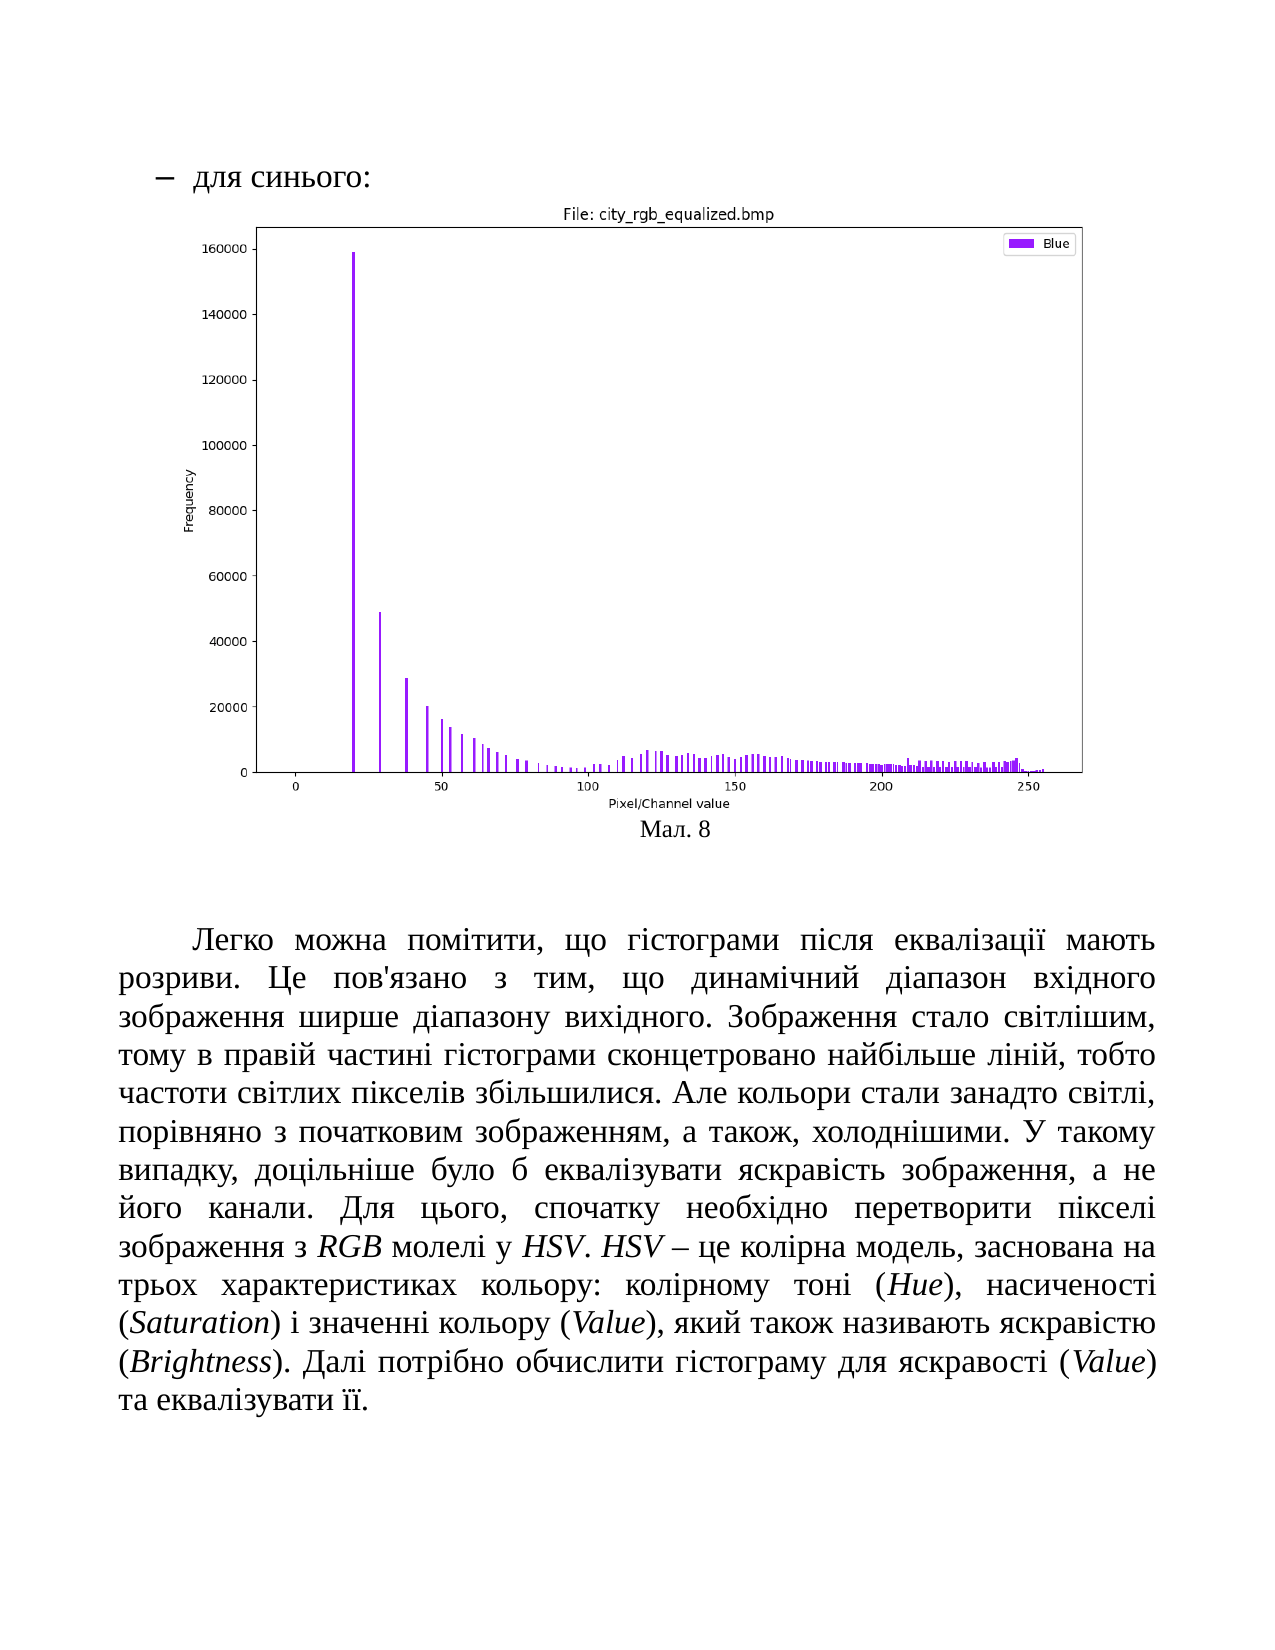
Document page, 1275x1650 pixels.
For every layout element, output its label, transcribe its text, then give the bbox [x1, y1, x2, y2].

picture [160, 199, 1106, 814]
text Легко можна помітити, що гістограми після еквалізації мають розриви. Це пов'язано з тим, що динамічний діапазон вхідного зображення ширше діапазону вихідного. Зображення стало світлішим, тому в правій частині гістограми сконцетровано найбільше ліній, тобто частоти світлих пікселів збільшилися. Але кольори стали занадто світлі, порівняно з початковим зображенням, а також, холоднішими. У такому випадку, доцільніше було б еквалізувати яскравість зображення, а не його канали. Для цього, спочатку необхідно перетворити пікселі зображення з RGB молелі у HSV. HSV – це колірна модель, заснована на трьох характеристиках кольору: колірному тоні (Hue), насиченості (Saturation) і значенні кольору (Value), який також називають яскравістю (Brightness). Далі потрібно обчислити гістограму для яскравості (Value) та еквалізувати її. [118, 919, 1157, 1418]
list для синього: [156, 156, 1157, 195]
list Мал. 8 [156, 195, 1157, 843]
